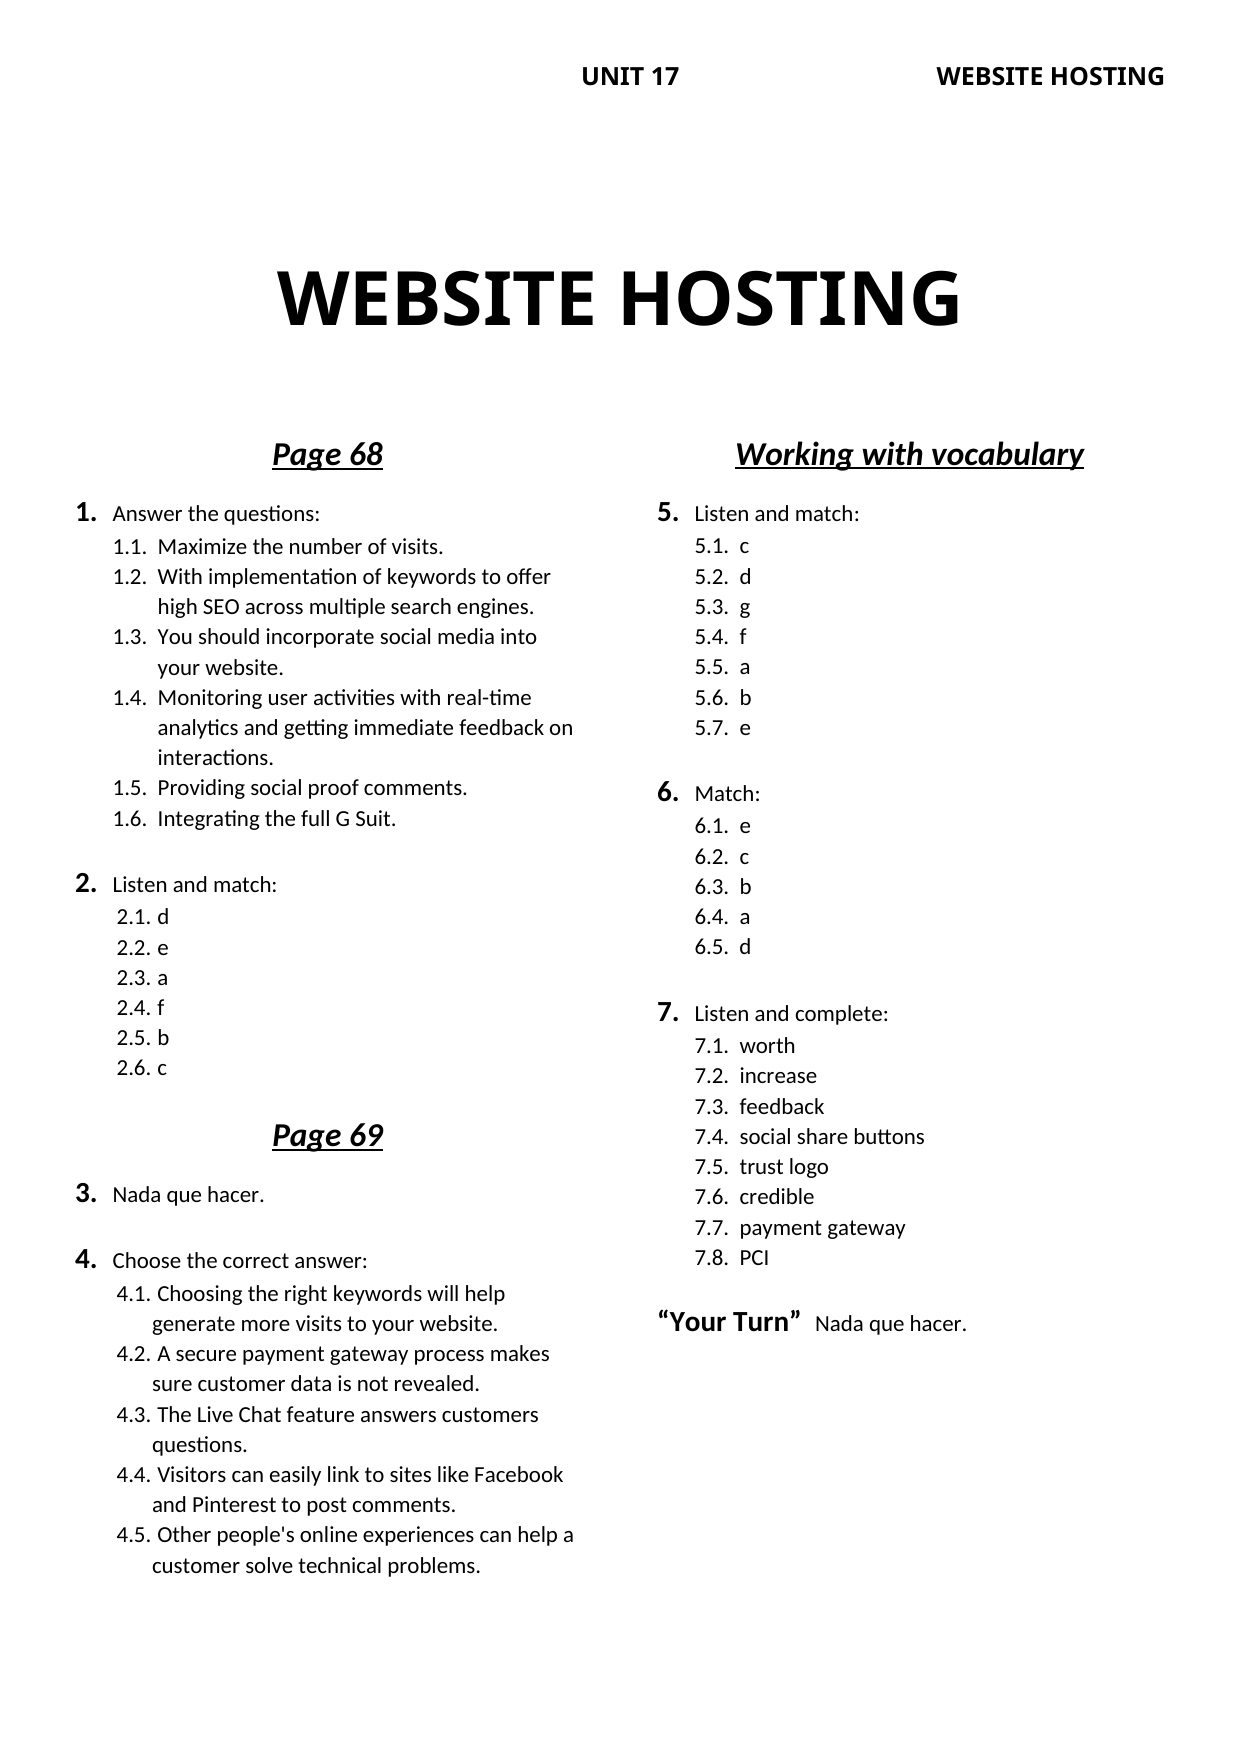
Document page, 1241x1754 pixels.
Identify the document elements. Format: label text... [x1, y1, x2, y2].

list a [694, 652, 1165, 680]
list b [116, 1023, 583, 1051]
list Listen and match: [657, 493, 1165, 529]
list d [116, 902, 583, 931]
list Answer the questions: [75, 493, 583, 529]
text Working with vocabulary [657, 432, 1165, 473]
list e [116, 933, 583, 961]
list Listen and complete: [657, 993, 1165, 1028]
text WEBSITE HOSTING [75, 245, 1165, 347]
list feedback [694, 1092, 1165, 1120]
list payment gateway [694, 1213, 1165, 1241]
list worth [694, 1031, 1165, 1059]
text Page 69 [75, 1114, 583, 1155]
list a [116, 963, 583, 991]
list e [694, 812, 1165, 840]
list Nada que hacer. [75, 1174, 583, 1210]
list c [694, 842, 1165, 870]
list c [116, 1053, 583, 1082]
list d [694, 562, 1165, 590]
list PCI [694, 1243, 1165, 1271]
text “Your Turn” Nada que hacer. [657, 1303, 1165, 1339]
list With implementation of keywords to offer high SEO across multiple search engines. [112, 562, 583, 620]
list g [694, 592, 1165, 620]
text 6.5. d [694, 932, 1165, 961]
list f [694, 622, 1165, 650]
list Choose the correct answer: [75, 1240, 583, 1276]
list credible [694, 1182, 1165, 1210]
list f [116, 993, 583, 1021]
list a [694, 902, 1165, 930]
list b [694, 683, 1165, 711]
list A secure payment gateway process makes sure customer data is not revealed. [116, 1339, 583, 1397]
list You should incorporate social media into your website. [112, 622, 583, 681]
list Visitors can easily link to sites like Facebook and Pinterest to post comments. [116, 1460, 583, 1518]
list Listen and match: [75, 864, 583, 900]
list c [694, 532, 1165, 559]
list Maximize the number of visits. [112, 532, 583, 560]
list Integrating the full G Suit. [112, 804, 583, 832]
list The Live Chat feature answers customers questions. [116, 1400, 583, 1458]
text Page 68 [75, 433, 583, 473]
list Match: [657, 773, 1165, 809]
list trust logo [694, 1152, 1165, 1180]
list social share buttons [694, 1122, 1165, 1150]
list Choosing the right keywords will help generate more visits to your website. [116, 1279, 583, 1337]
list e [694, 713, 1165, 741]
list Monitoring user activities with real-time analytics and getting immediate feedback on interactions. [112, 683, 583, 771]
list b [694, 872, 1165, 900]
list Other people's online experiences can help a customer solve technical problems. [116, 1521, 583, 1579]
list increase [694, 1062, 1165, 1089]
list Providing social proof comments. [112, 773, 583, 801]
